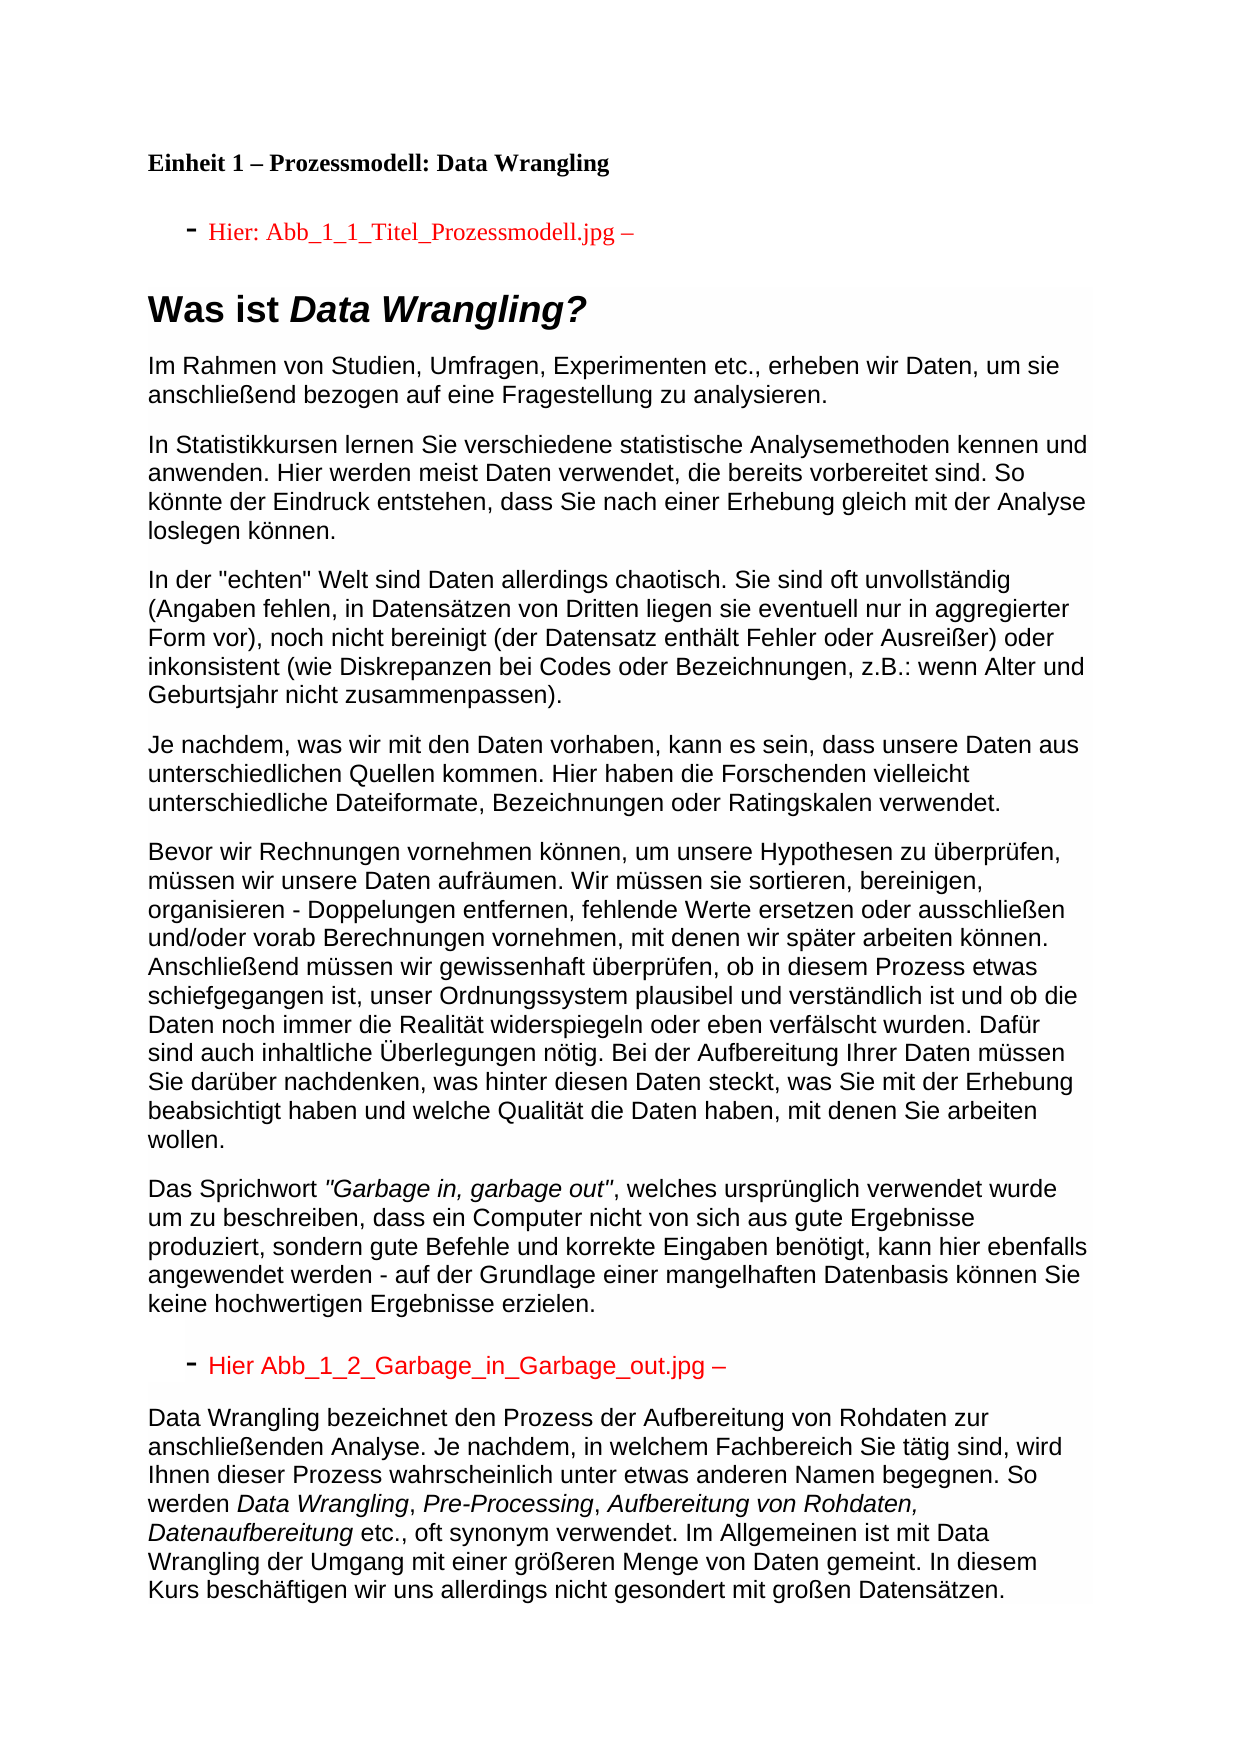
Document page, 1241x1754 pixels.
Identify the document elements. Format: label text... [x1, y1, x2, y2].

list Hier: Abb_1_1_Titel_Prozessmodell.jpg – [185, 205, 1093, 248]
text Im Rahmen von Studien, Umfragen, Experimenten etc., erheben wir Daten, um sie anschließend bezogen auf eine Fragestellung zu analysieren. [148, 351, 1093, 409]
text Bevor wir Rechnungen vornehmen können, um unsere Hypothesen zu überprüfen, müssen wir unsere Daten aufräumen. Wir müssen sie sortieren, bereinigen, organisieren - Doppelungen entfernen, fehlende Werte ersetzen oder ausschließen und/oder vorab Berechnungen vornehmen, mit denen wir später arbeiten können. Anschließend müssen wir gewissenhaft überprüfen, ob in diesem Prozess etwas schiefgegangen ist, unser Ordnungssystem plausibel und verständlich ist und ob die Daten noch immer die Realität widerspiegeln oder eben verfälscht wurden. Dafür sind auch inhaltliche Überlegungen nötig. Bei der Aufbereitung Ihrer Daten müssen Sie darüber nachdenken, was hinter diesen Daten steckt, was Sie mit der Erhebung beabsichtigt haben und welche Qualität die Daten haben, mit denen Sie arbeiten wollen. [148, 837, 1093, 1153]
text Das Sprichwort "Garbage in, garbage out", welches ursprünglich verwendet wurde um zu beschreiben, dass ein Computer nicht von sich aus gute Ergebnisse produziert, sondern gute Befehle und korrekte Eingaben benötigt, kann hier ebenfalls angewendet werden - auf der Grundlage einer mangelhaften Datenbasis können Sie keine hochwertigen Ergebnisse erzielen. [148, 1174, 1093, 1318]
text Je nachdem, was wir mit den Daten vorhaben, kann es sein, dass unsere Daten aus unterschiedlichen Quellen kommen. Hier haben die Forschenden vielleicht unterschiedliche Dateiformate, Bezeichnungen oder Ratingskalen verwendet. [148, 730, 1093, 816]
text Data Wrangling bezeichnet den Prozess der Aufbereitung von Rohdaten zur anschließenden Analyse. Je nachdem, in welchem Fachbereich Sie tätig sind, wird Ihnen dieser Prozess wahrscheinlich unter etwas anderen Namen begegnen. So werden Data Wrangling, Pre-Processing, Aufbereitung von Rohdaten, Datenaufbereitung etc., oft synonym verwendet. Im Allgemeinen ist mit Data Wrangling der Umgang mit einer größeren Menge von Daten gemeint. In diesem Kurs beschäftigen wir uns allerdings nicht gesondert mit großen Datensätzen. [148, 1403, 1093, 1604]
text Einheit 1 – Prozessmodell: Data Wrangling [148, 148, 1093, 176]
subtitle Was ist Data Wrangling? [148, 287, 1093, 331]
list Hier Abb_1_2_Garbage_in_Garbage_out.jpg – [185, 1339, 1093, 1382]
text In Statistikkursen lernen Sie verschiedene statistische Analysemethoden kennen und anwenden. Hier werden meist Daten verwendet, die bereits vorbereitet sind. So könnte der Eindruck entstehen, dass Sie nach einer Erhebung gleich mit der Analyse loslegen können. [148, 430, 1093, 545]
text In der "echten" Welt sind Daten allerdings chaotisch. Sie sind oft unvollständig (Angaben fehlen, in Datensätzen von Dritten liegen sie eventuell nur in aggregierter Form vor), noch nicht bereinigt (der Datensatz enthält Fehler oder Ausreißer) oder inkonsistent (wie Diskrepanzen bei Codes oder Bezeichnungen, z.B.: wenn Alter und Geburtsjahr nicht zusammenpassen). [148, 566, 1093, 709]
